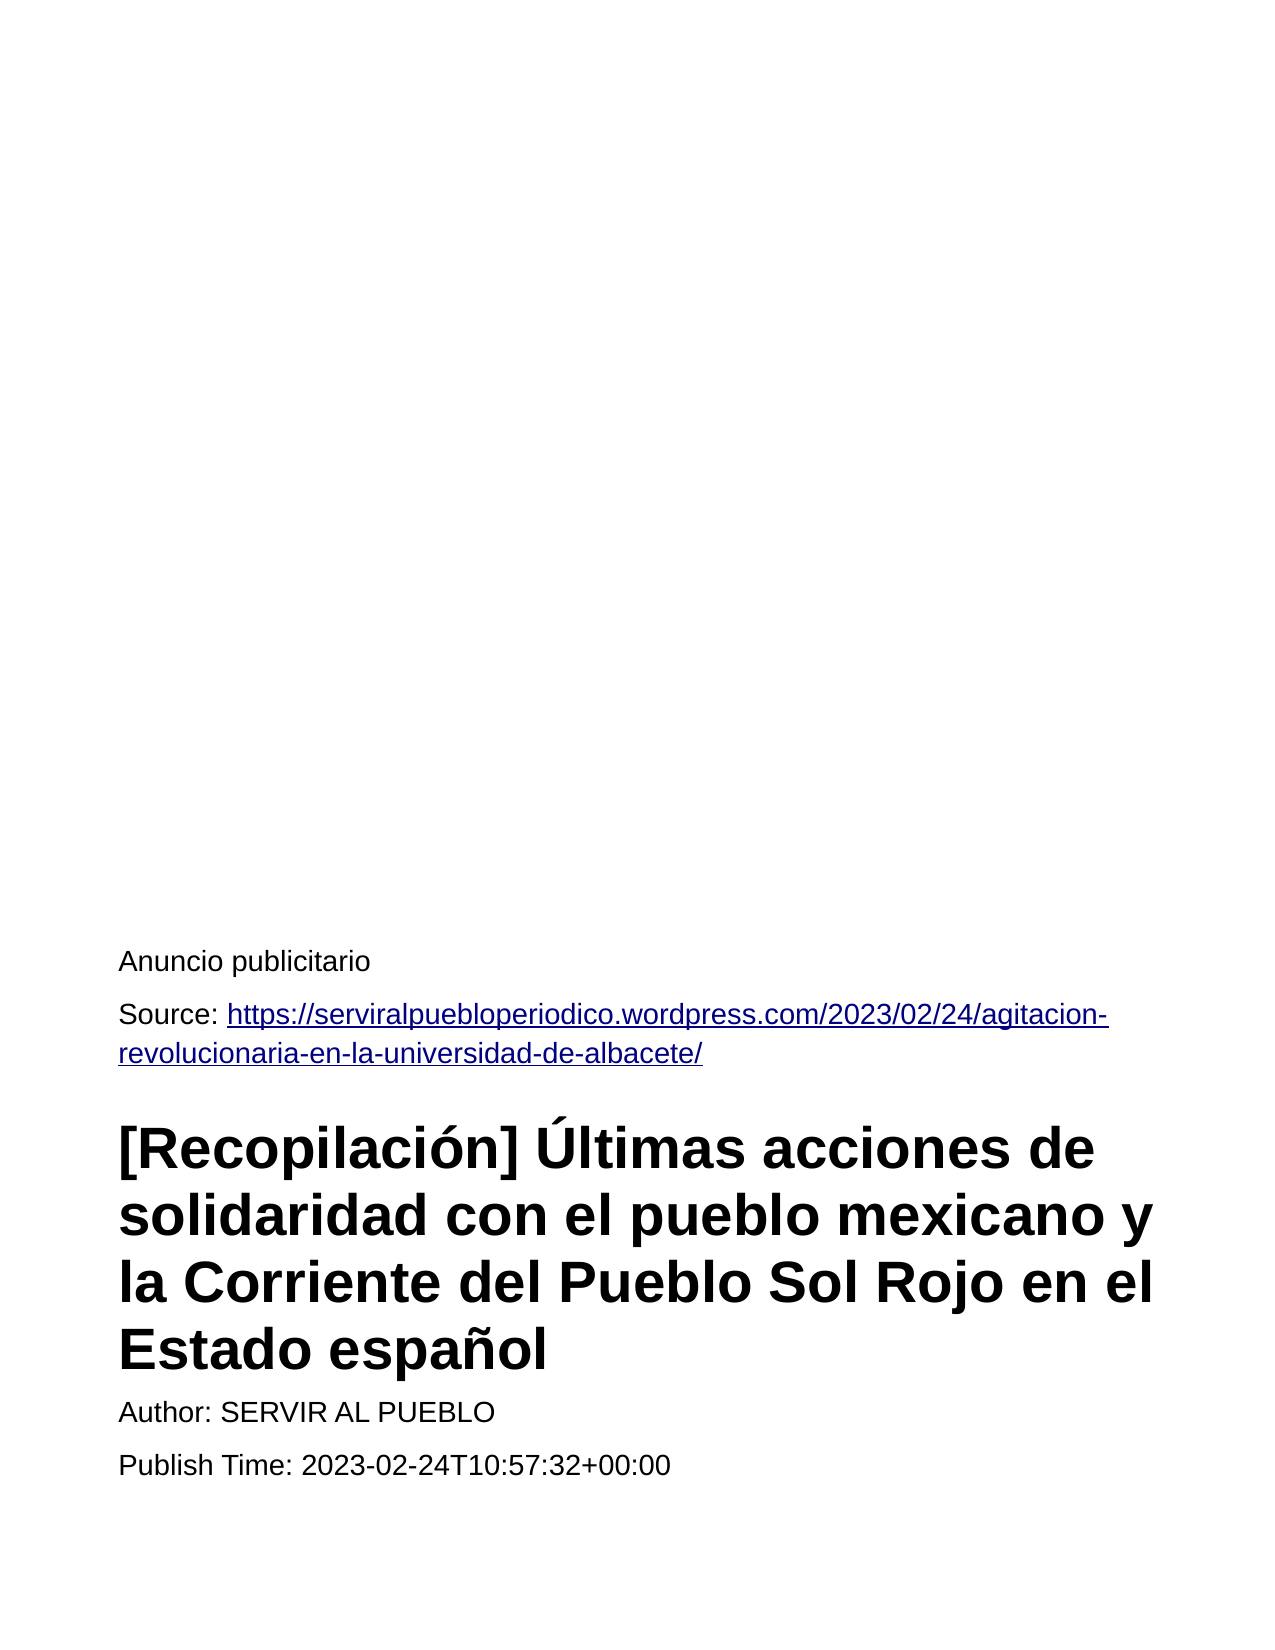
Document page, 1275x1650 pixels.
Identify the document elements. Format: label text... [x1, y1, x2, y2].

text Publish Time: 2023-02-24T10:57:32+00:00 [118, 1448, 1157, 1481]
text Anuncio publicitario [118, 944, 1157, 977]
subtitle [Recopilación] Últimas acciones de solidaridad con el pueblo mexicano y la Corriente del Pueblo Sol Rojo en el Estado español [118, 1114, 1157, 1382]
text Source: https://serviralpuebloperiodico.wordpress.com/2023/02/24/agitacion-revolucionaria-en-la-universidad-de-albacete/ [118, 997, 1157, 1069]
text Author: SERVIR AL PUEBLO [118, 1394, 1157, 1428]
